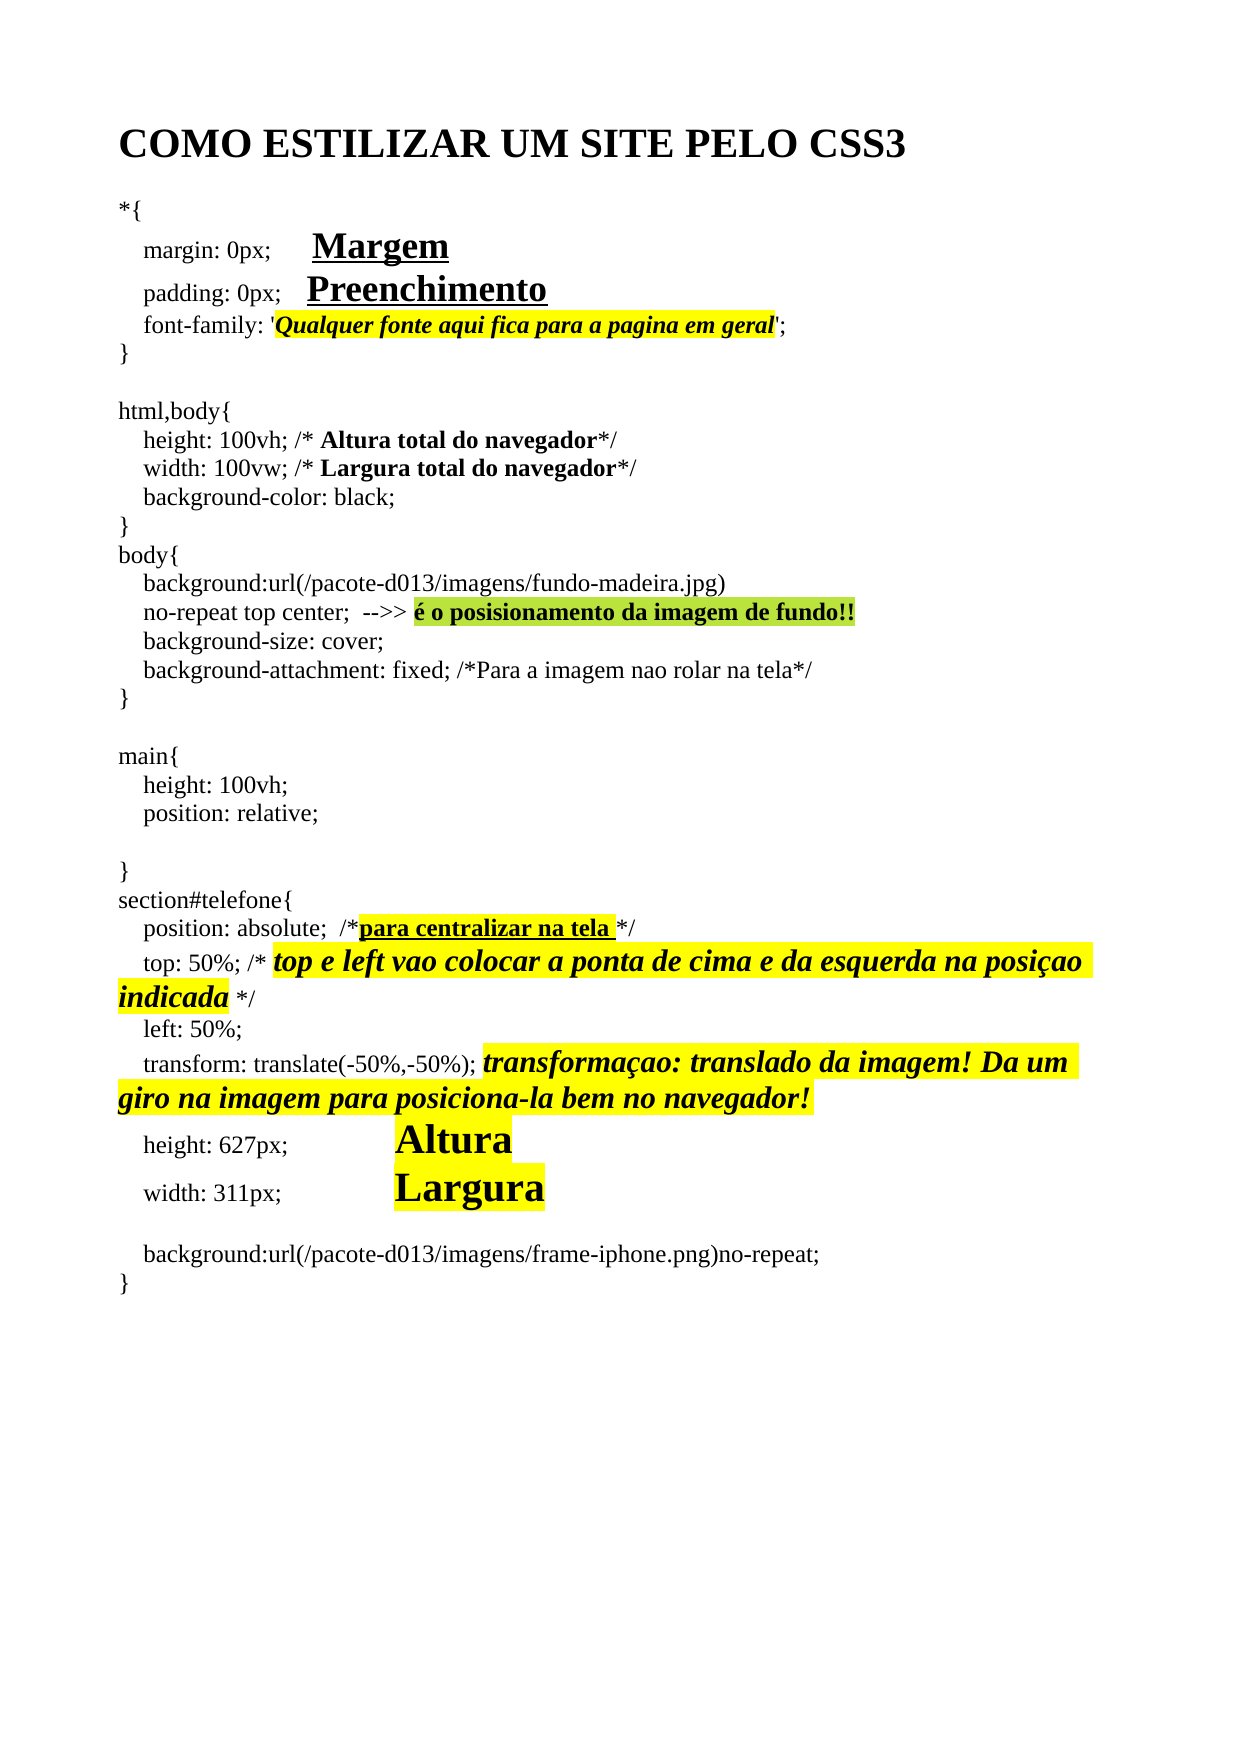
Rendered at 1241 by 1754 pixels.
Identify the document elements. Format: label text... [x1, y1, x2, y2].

text body{ [118, 540, 1122, 568]
text margin: 0px; Margem [118, 223, 1122, 267]
text *{ [118, 195, 1122, 223]
text left: 50%; [118, 1014, 1122, 1043]
text } [118, 511, 1122, 540]
text transform: translate(-50%,-50%); transformaçao: translado da imagem! Da um giro na imagem para posiciona-la bem no navegador! [118, 1043, 1122, 1115]
text font-family: 'Qualquer fonte aqui fica para a pagina em geral'; [118, 310, 1122, 338]
text } [118, 856, 1122, 885]
text no-repeat top center; -->> é o posisionamento da imagem de fundo!! [118, 597, 1122, 626]
text top: 50%; /* top e left vao colocar a ponta de cima e da esquerda na posiçao indicada */ [118, 942, 1122, 1014]
text } [118, 338, 1122, 367]
text background:url(/pacote-d013/imagens/fundo-madeira.jpg) [118, 568, 1122, 597]
text } [118, 683, 1122, 712]
text background-color: black; [118, 482, 1122, 511]
text width: 311px; Largura [118, 1163, 1122, 1211]
text height: 627px; Altura [118, 1115, 1122, 1163]
text height: 100vh; [118, 770, 1122, 798]
text background-attachment: fixed; /*Para a imagem nao rolar na tela*/ [118, 655, 1122, 683]
text } [118, 1268, 1122, 1297]
text section#telefone{ [118, 885, 1122, 913]
text width: 100vw; /* Largura total do navegador*/ [118, 453, 1122, 482]
text main{ [118, 741, 1122, 770]
text padding: 0px; Preenchimento [118, 267, 1122, 310]
text background:url(/pacote-d013/imagens/frame-iphone.png)no-repeat; [118, 1239, 1122, 1268]
text position: absolute; /*para centralizar na tela */ [118, 913, 1122, 942]
text COMO ESTILIZAR UM SITE PELO CSS3 [118, 118, 1122, 166]
text html,body{ [118, 396, 1122, 425]
text background-size: cover; [118, 626, 1122, 655]
text height: 100vh; /* Altura total do navegador*/ [118, 425, 1122, 453]
text position: relative; [118, 798, 1122, 827]
